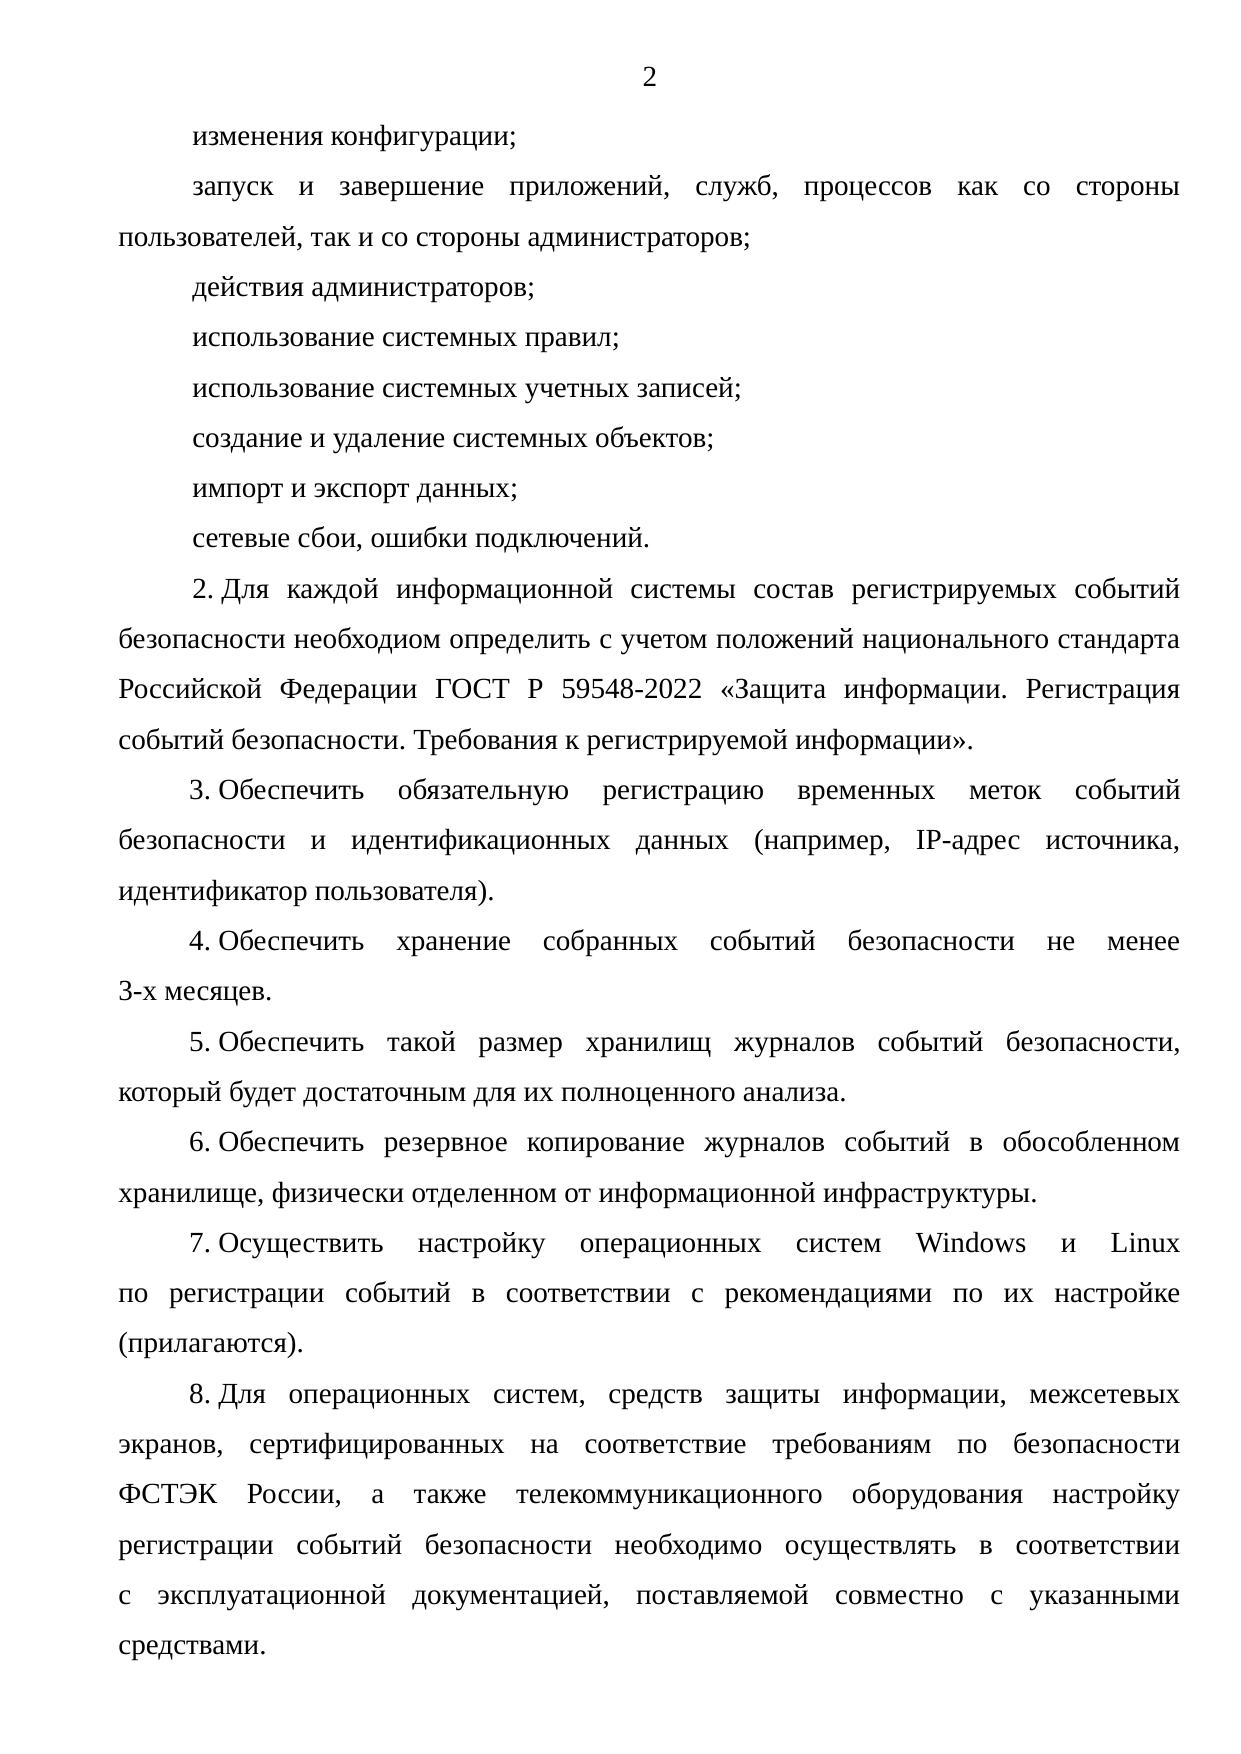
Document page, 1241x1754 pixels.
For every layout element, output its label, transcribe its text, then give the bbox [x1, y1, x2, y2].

text создание и удаление системных объектов; [118, 420, 1181, 453]
text 2. Для каждой информационной системы состав регистрируемых событий безопасности необходиом определить с учетом положений национального стандарта Российской Федерации ГОСТ Р 59548-2022 «Защита информации. Регистрация событий безопасности. Требования к регистрируемой информации». [118, 571, 1181, 755]
text 8. Для операционных систем, средств защиты информации, межсетевых экранов, сертифицированных на соответствие требованиям по безопасности ФСТЭК России, а также телекоммуникационного оборудования настройку регистрации событий безопасности необходимо осуществлять в соответствии с эксплуатационной документацией, поставляемой совместно с указанными средствами. [118, 1376, 1181, 1661]
text действия администраторов; [118, 269, 1181, 303]
text 3. Обеспечить обязательную регистрацию временных меток событий безопасности и идентификационных данных (например, IP-адрес источника, идентификатор пользователя). [118, 772, 1181, 906]
text 6. Обеспечить резервное копирование журналов событий в обособленном хранилище, физически отделенном от информационной инфраструктуры. [118, 1124, 1181, 1208]
text сетевые сбои, ошибки подключений. [118, 521, 1181, 554]
text 7. Осуществить настройку операционных систем Windows и Linux по регистрации событий в соответствии с рекомендациями по их настройке (прилагаются). [118, 1225, 1181, 1359]
text 5. Обеспечить такой размер хранилищ журналов событий безопасности, который будет достаточным для их полноценного анализа. [118, 1024, 1181, 1108]
text запуск и завершение приложений, служб, процессов как со стороны пользователей, так и со стороны администраторов; [118, 168, 1181, 252]
text импорт и экспорт данных; [118, 470, 1181, 504]
text использование системных учетных записей; [118, 370, 1181, 403]
text изменения конфигурации; [118, 118, 1181, 152]
text использование системных правил; [118, 319, 1181, 353]
text 4. Обеспечить хранение собранных событий безопасности не менее 3-х месяцев. [118, 923, 1181, 1007]
